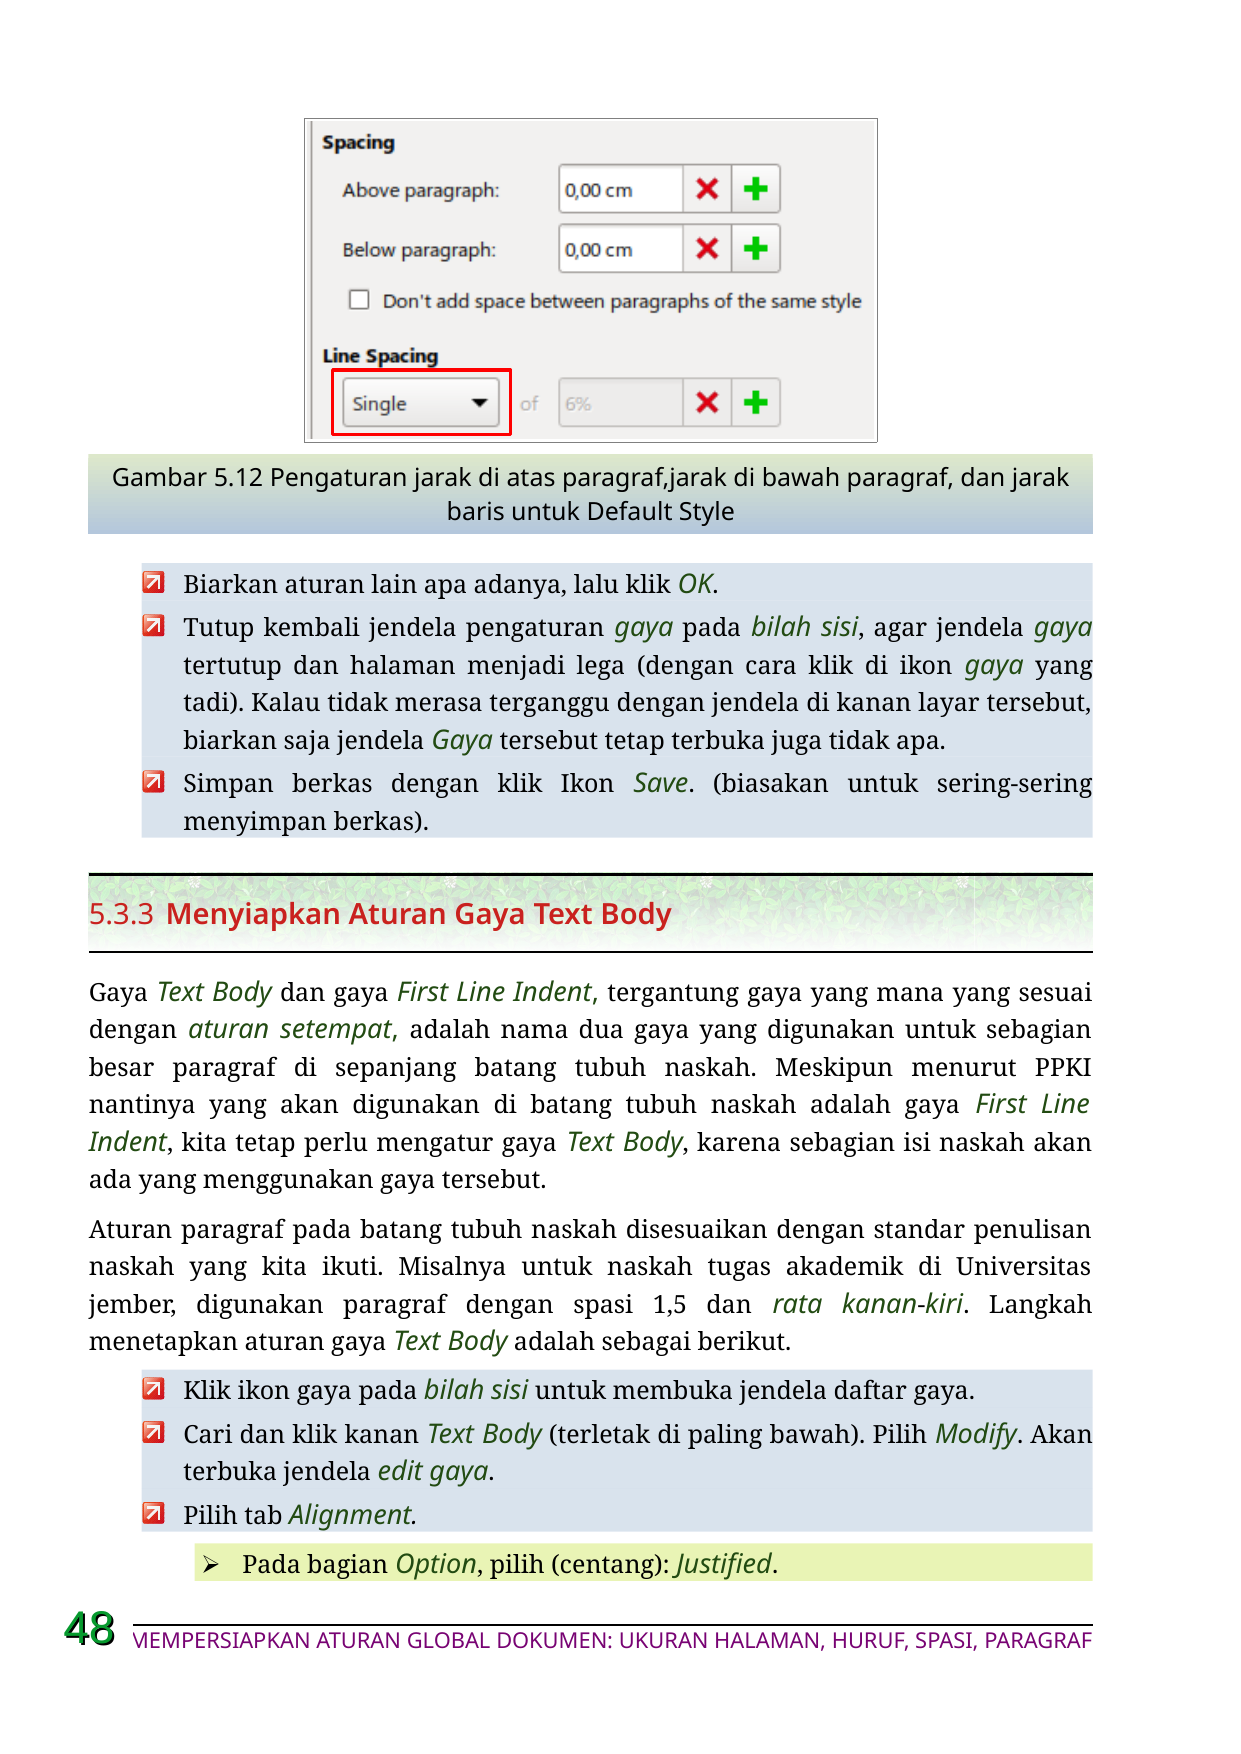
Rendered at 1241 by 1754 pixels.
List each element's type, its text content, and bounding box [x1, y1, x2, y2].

list Tutup kembali jendela pengaturan gaya pada bilah sisi, agar jendela gaya tertutup dan halaman menjadi lega (dengan cara klik di ikon gaya yang tadi). Kalau tidak merasa terganggu dengan jendela di kanan layar tersebut, biarkan saja jendela Gaya tersebut tetap terbuka juga tidak apa. [142, 607, 1093, 757]
text Aturan paragraf pada batang tubuh naskah disesuaikan dengan standar penulisan naskah yang kita ikuti. Misalnya untuk naskah tugas akademik di Universitas jember, digunakan paragraf dengan spasi 1,5 dan rata kanan-kiri. Langkah menetapkan aturan gaya Text Body adalah sebagai berikut. [88, 1208, 1093, 1358]
list Pada bagian Option, pilih (centang): Justified. [195, 1543, 1093, 1581]
list Biarkan aturan lain apa adanya, lalu klik OK. [142, 563, 1093, 601]
text Gaya Text Body dan gaya First Line Indent, tergantung gaya yang mana yang sesuai dengan aturan setempat, adalah nama dua gaya yang digunakan untuk sebagian besar paragraf di sepanjang batang tubuh naskah. Meskipun menurut PPKI nantinya yang akan digunakan di batang tubuh naskah adalah gaya First Line Indent, kita tetap perlu mengatur gaya Text Body, karena sebagian isi naskah akan ada yang menggunakan gaya tersebut. [88, 971, 1093, 1196]
list Cari dan klik kanan Text Body (terletak di paling bawah). Pilih Modify. Akan terbuka jendela edit gaya. [142, 1413, 1093, 1488]
picture [306, 121, 875, 439]
list Pilih tab Alignment. [142, 1494, 1093, 1532]
list Simpan berkas dengan klik Ikon Save. (biasakan untuk sering-sering menyimpan berkas). [142, 763, 1093, 838]
text Gambar 5.12 Pengaturan jarak di atas paragraf,jarak di bawah paragraf, dan jarak baris untuk Default Style [88, 454, 1093, 534]
list Klik ikon gaya pada bilah sisi untuk membuka jendela daftar gaya. [142, 1370, 1093, 1407]
